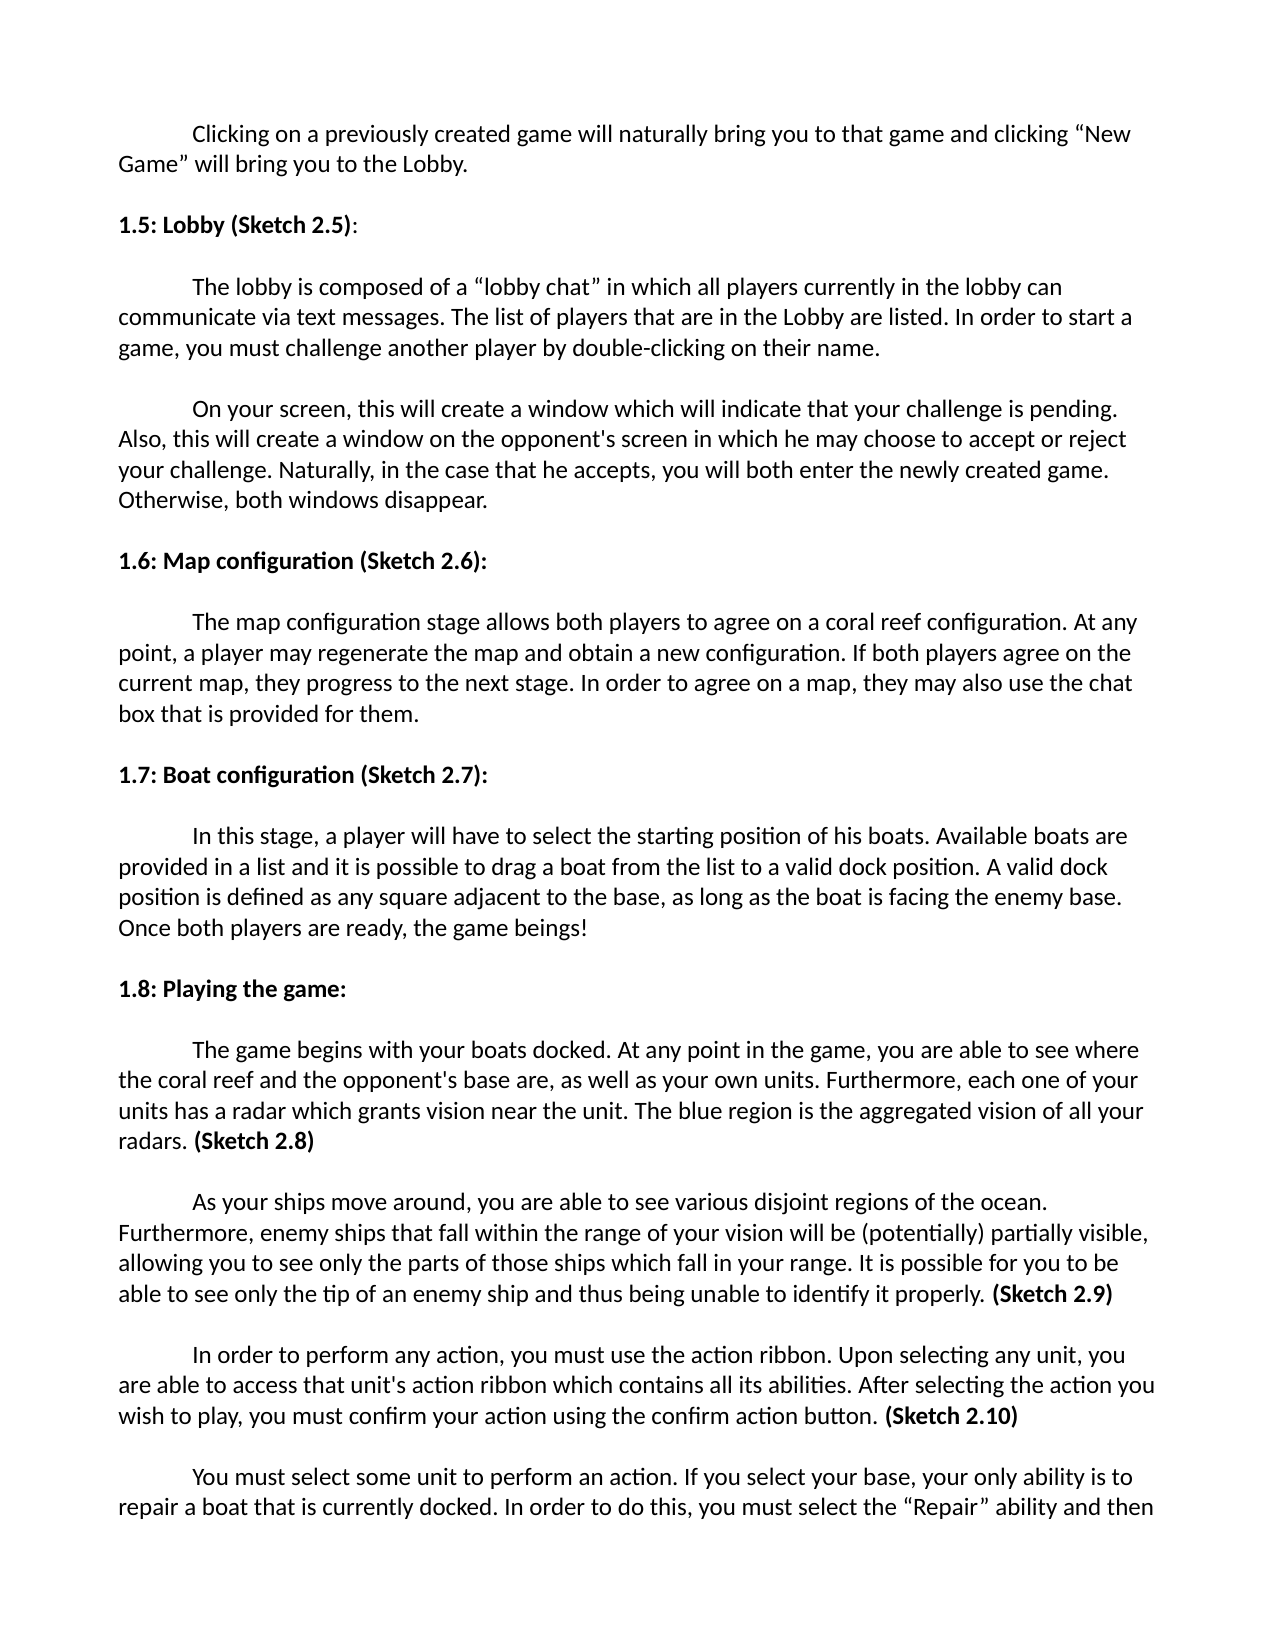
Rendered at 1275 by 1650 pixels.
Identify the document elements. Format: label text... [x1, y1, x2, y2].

text In order to perform any action, you must use the action ribbon. Upon selecting any unit, you are able to access that unit's action ribbon which contains all its abilities. After selecting the action you wish to play, you must confirm your action using the confirm action button. (Sketch 2.10) [118, 1339, 1157, 1431]
text 1.5: Lobby (Sketch 2.5): [118, 210, 1157, 240]
text As your ships move around, you are able to see various disjoint regions of the ocean. Furthermore, enemy ships that fall within the range of your vision will be (potentially) partially visible, allowing you to see only the parts of those ships which fall in your range. It is possible for you to be able to see only the tip of an enemy ship and thus being unable to identify it properly. (Sketch 2.9) [118, 1186, 1157, 1308]
text You must select some unit to perform an action. If you select your base, your only ability is to repair a boat that is currently docked. In order to do this, you must select the “Repair” ability and then [118, 1461, 1157, 1522]
text On your screen, this will create a window which will indicate that your challenge is pending. Also, this will create a window on the opponent's screen in which he may choose to accept or reject your challenge. Naturally, in the case that he accepts, you will both enter the newly created game. Otherwise, both windows disappear. [118, 393, 1157, 515]
text In this stage, a player will have to select the starting position of his boats. Available boats are provided in a list and it is possible to drag a boat from the list to a valid dock position. A valid dock position is defined as any square adjacent to the base, as long as the boat is facing the enemy base. Once both players are ready, the game beings! [118, 820, 1157, 942]
text 1.8: Playing the game: [118, 973, 1157, 1003]
text 1.7: Boat configuration (Sketch 2.7): [118, 759, 1157, 789]
text The game begins with your boats docked. At any point in the game, you are able to see where the coral reef and the opponent's base are, as well as your own units. Furthermore, each one of your units has a radar which grants vision near the unit. The blue region is the aggregated vision of all your radars. (Sketch 2.8) [118, 1034, 1157, 1156]
text Clicking on a previously created game will naturally bring you to that game and clicking “New Game” will bring you to the Lobby. [118, 118, 1157, 179]
text The lobby is composed of a “lobby chat” in which all players currently in the lobby can communicate via text messages. The list of players that are in the Lobby are listed. In order to start a game, you must challenge another player by double-clicking on their name. [118, 271, 1157, 362]
text 1.6: Map configuration (Sketch 2.6): [118, 545, 1157, 576]
text The map configuration stage allows both players to agree on a coral reef configuration. At any point, a player may regenerate the map and obtain a new configuration. If both players agree on the current map, they progress to the next stage. In order to agree on a map, they may also use the chat box that is provided for them. [118, 606, 1157, 728]
